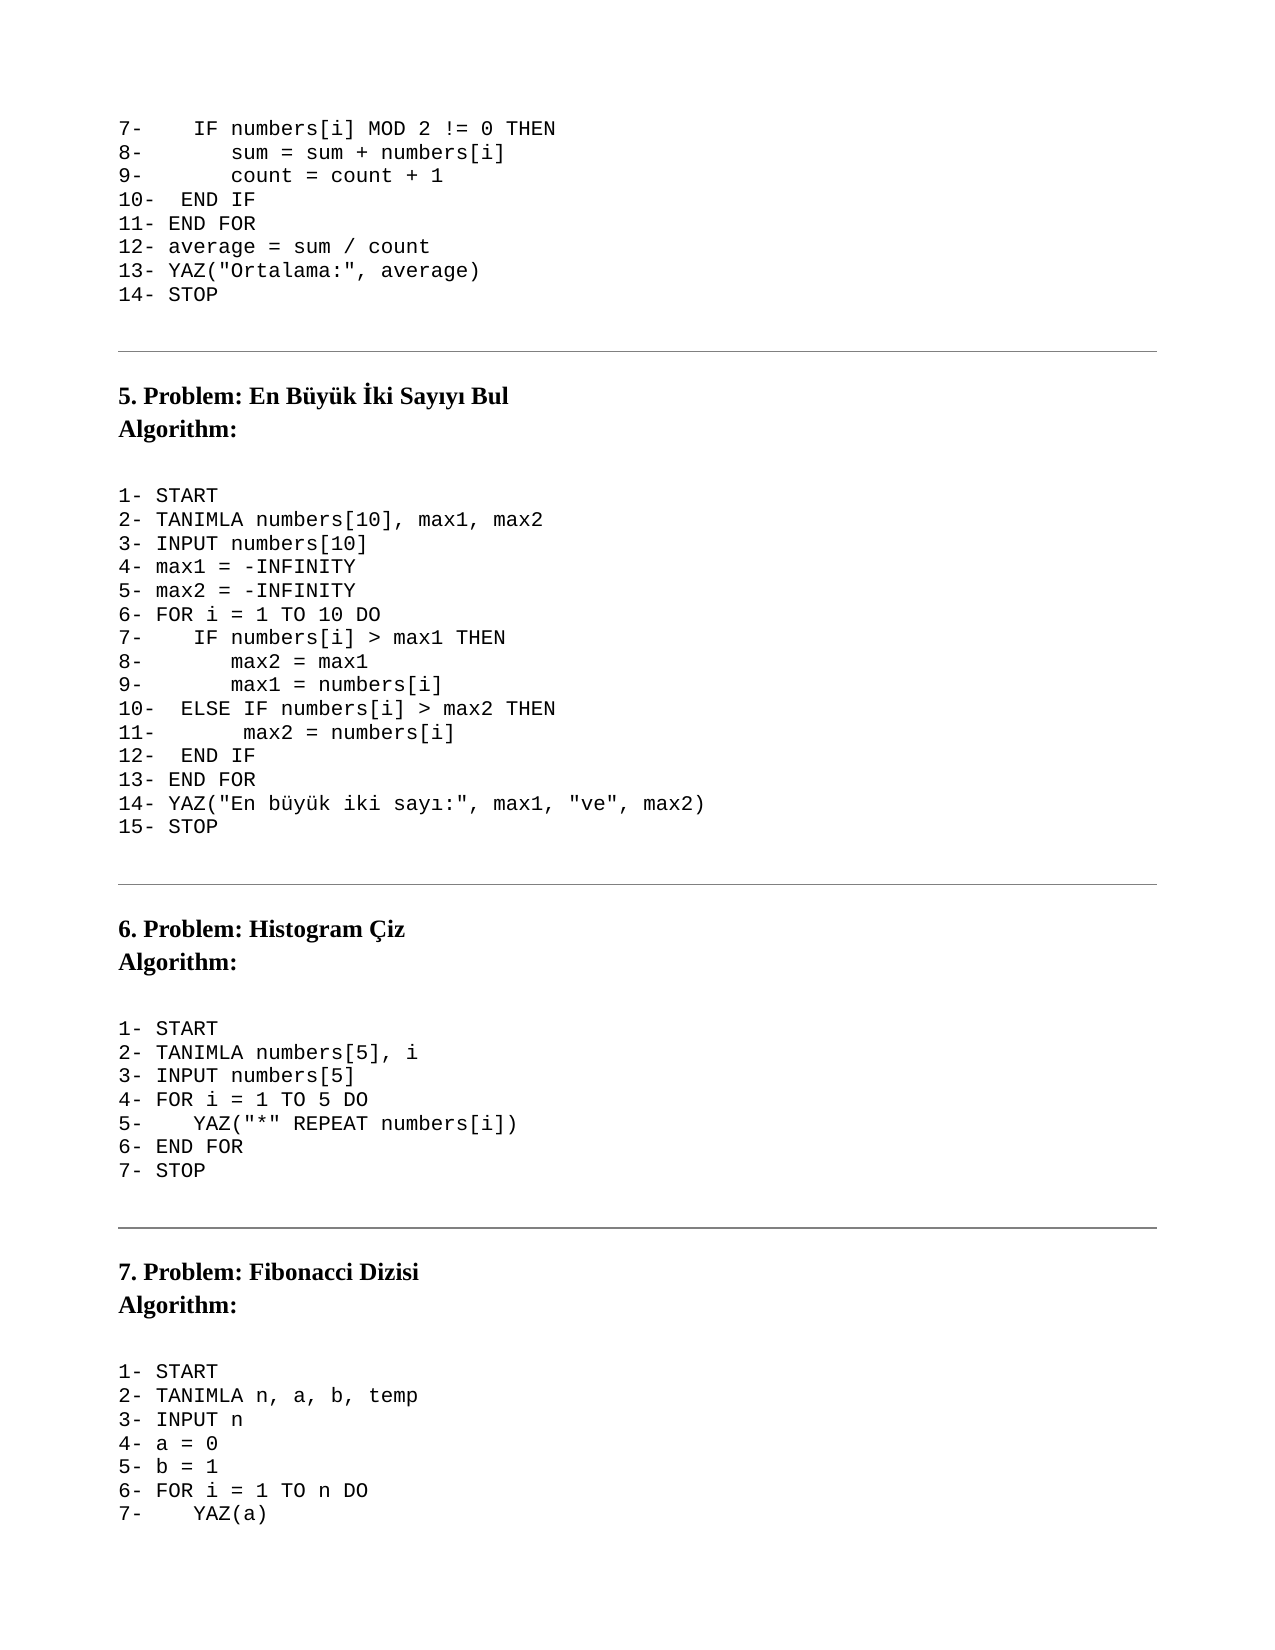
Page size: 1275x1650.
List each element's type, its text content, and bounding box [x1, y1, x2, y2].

text 13- YAZ("Ortalama:", average) [118, 260, 1157, 284]
text 10- END IF [118, 189, 1157, 213]
text 6. Problem: Histogram Çiz Algorithm: [118, 914, 1157, 976]
text 3- INPUT numbers[5] [118, 1065, 1157, 1089]
text 7. Problem: Fibonacci Dizisi Algorithm: [118, 1257, 1157, 1319]
text 13- END FOR [118, 769, 1157, 793]
text 12- average = sum / count [118, 236, 1157, 260]
text 11- max2 = numbers[i] [118, 722, 1157, 745]
text 10- ELSE IF numbers[i] > max2 THEN [118, 698, 1157, 722]
text 9- max1 = numbers[i] [118, 674, 1157, 698]
text 14- YAZ("En büyük iki sayı:", max1, "ve", max2) [118, 793, 1157, 816]
text 12- END IF [118, 745, 1157, 769]
text 4- FOR i = 1 TO 5 DO [118, 1089, 1157, 1113]
text 6- FOR i = 1 TO n DO [118, 1480, 1157, 1503]
text 5- max2 = -INFINITY [118, 580, 1157, 603]
text 6- FOR i = 1 TO 10 DO [118, 603, 1157, 627]
text 1- START [118, 1362, 1157, 1385]
text 9- count = count + 1 [118, 165, 1157, 189]
text 3- INPUT numbers[10] [118, 533, 1157, 556]
text 7- STOP [118, 1160, 1157, 1183]
text 8- max2 = max1 [118, 651, 1157, 674]
text 1- START [118, 1018, 1157, 1042]
text 11- END FOR [118, 213, 1157, 236]
text 5. Problem: En Büyük İki Sayıyı Bul Algorithm: [118, 381, 1157, 443]
text 15- STOP [118, 816, 1157, 840]
text 2- TANIMLA n, a, b, temp [118, 1385, 1157, 1409]
text 2- TANIMLA numbers[10], max1, max2 [118, 509, 1157, 533]
text 3- INPUT n [118, 1409, 1157, 1432]
text 2- TANIMLA numbers[5], i [118, 1042, 1157, 1065]
text 4- a = 0 [118, 1432, 1157, 1456]
text 7- IF numbers[i] > max1 THEN [118, 627, 1157, 651]
text 14- STOP [118, 284, 1157, 307]
text 4- max1 = -INFINITY [118, 556, 1157, 580]
text 7- IF numbers[i] MOD 2 != 0 THEN [118, 118, 1157, 142]
text 5- YAZ("*" REPEAT numbers[i]) [118, 1113, 1157, 1136]
text 1- START [118, 485, 1157, 509]
text 6- END FOR [118, 1136, 1157, 1160]
text 8- sum = sum + numbers[i] [118, 142, 1157, 165]
text 7- YAZ(a) [118, 1503, 1157, 1527]
text 5- b = 1 [118, 1456, 1157, 1480]
